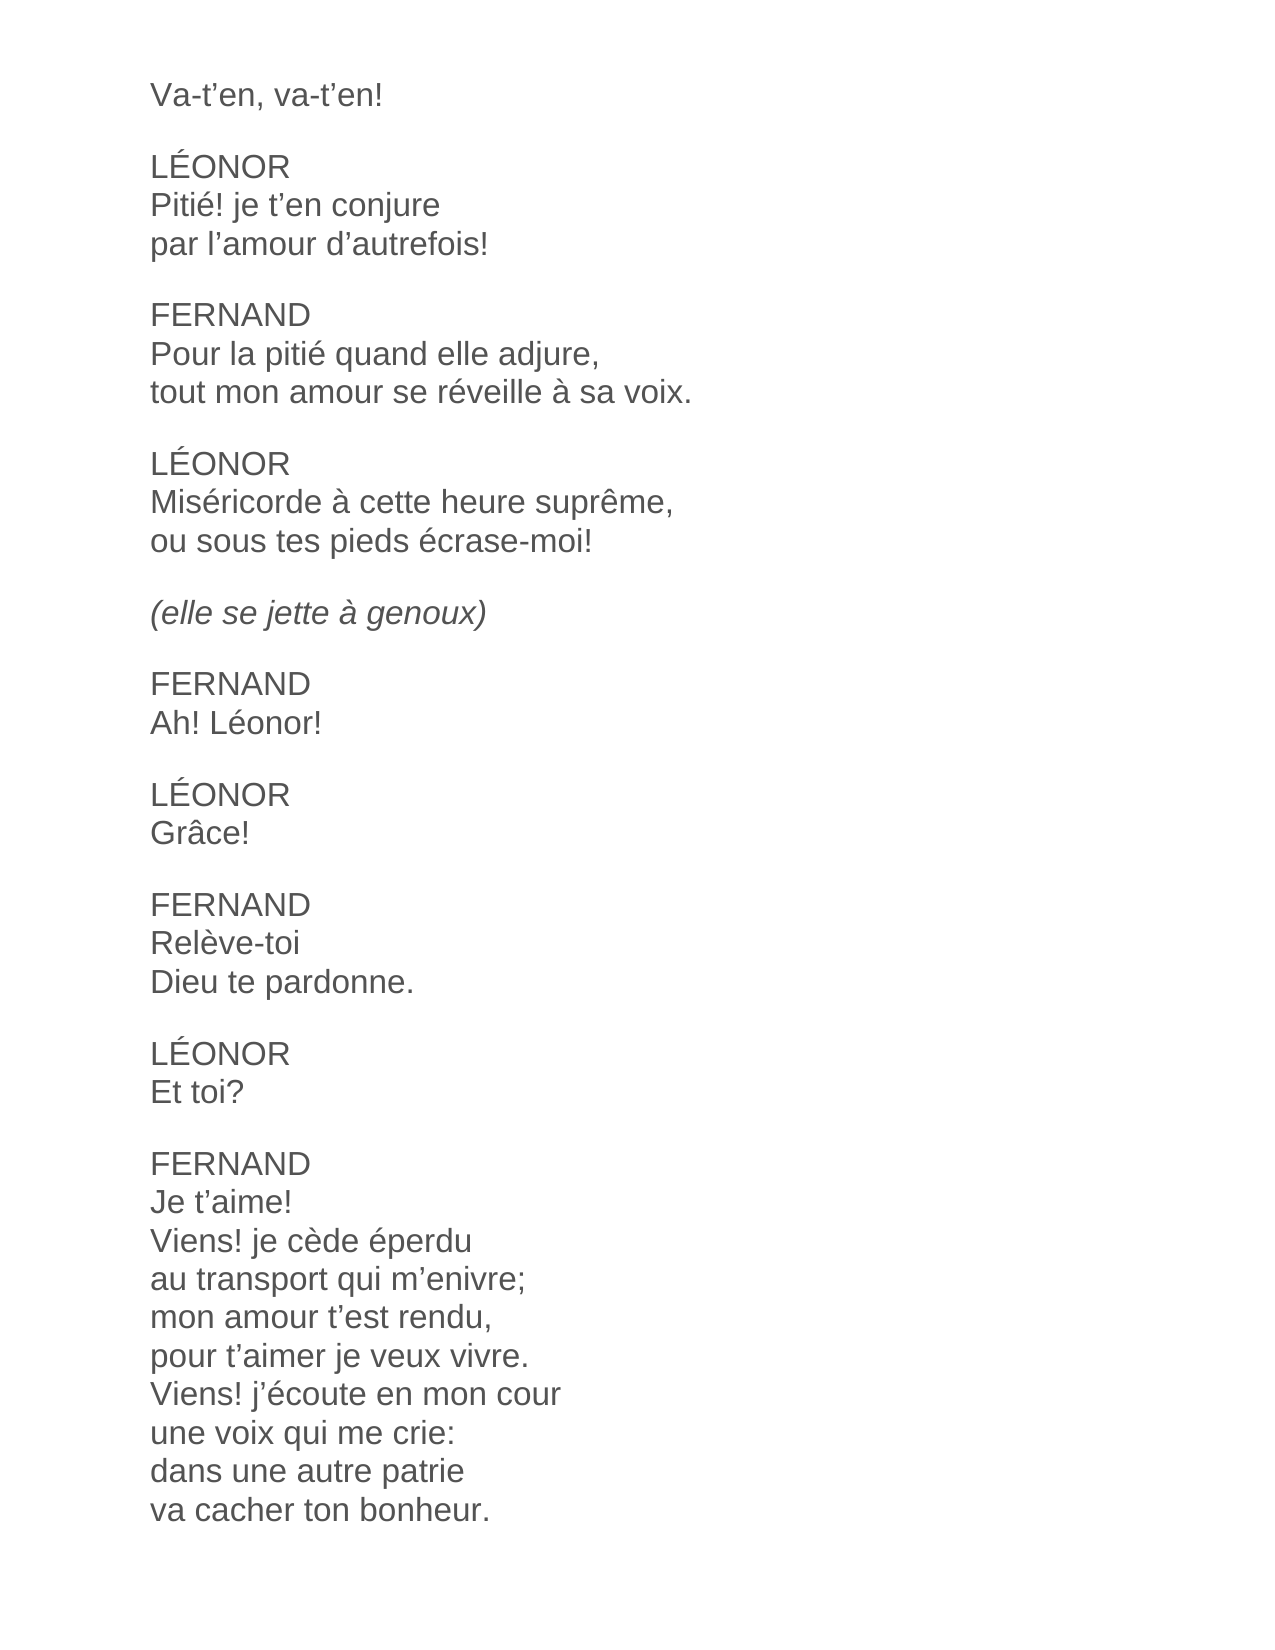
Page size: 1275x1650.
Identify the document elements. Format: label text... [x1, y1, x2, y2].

text LÉONOR Et toi? [150, 1033, 1125, 1110]
text LÉONOR Pitié! je t’en conjure par l’amour d’autrefois! [150, 147, 1125, 262]
text FERNAND Ah! Léonor! [150, 664, 1125, 741]
text (elle se jette à genoux) [150, 593, 1125, 631]
text LÉONOR Grâce! [150, 775, 1125, 852]
text FERNAND Relève-toi Dieu te pardonne. [150, 885, 1125, 1000]
text Va-t’en, va-t’en! [150, 75, 1125, 113]
text FERNAND Pour la pitié quand elle adjure, tout mon amour se réveille à sa voix. [150, 295, 1125, 411]
text LÉONOR Miséricorde à cette heure suprême, ou sous tes pieds écrase-moi! [150, 444, 1125, 559]
text FERNAND Je t’aime! Viens! je cède éperdu au transport qui m’enivre; mon amour t’est rendu, pour t’aimer je veux vivre. Viens! j’écoute en mon cour une voix qui me crie: dans une autre patrie va cacher ton bonheur. [150, 1144, 1125, 1528]
